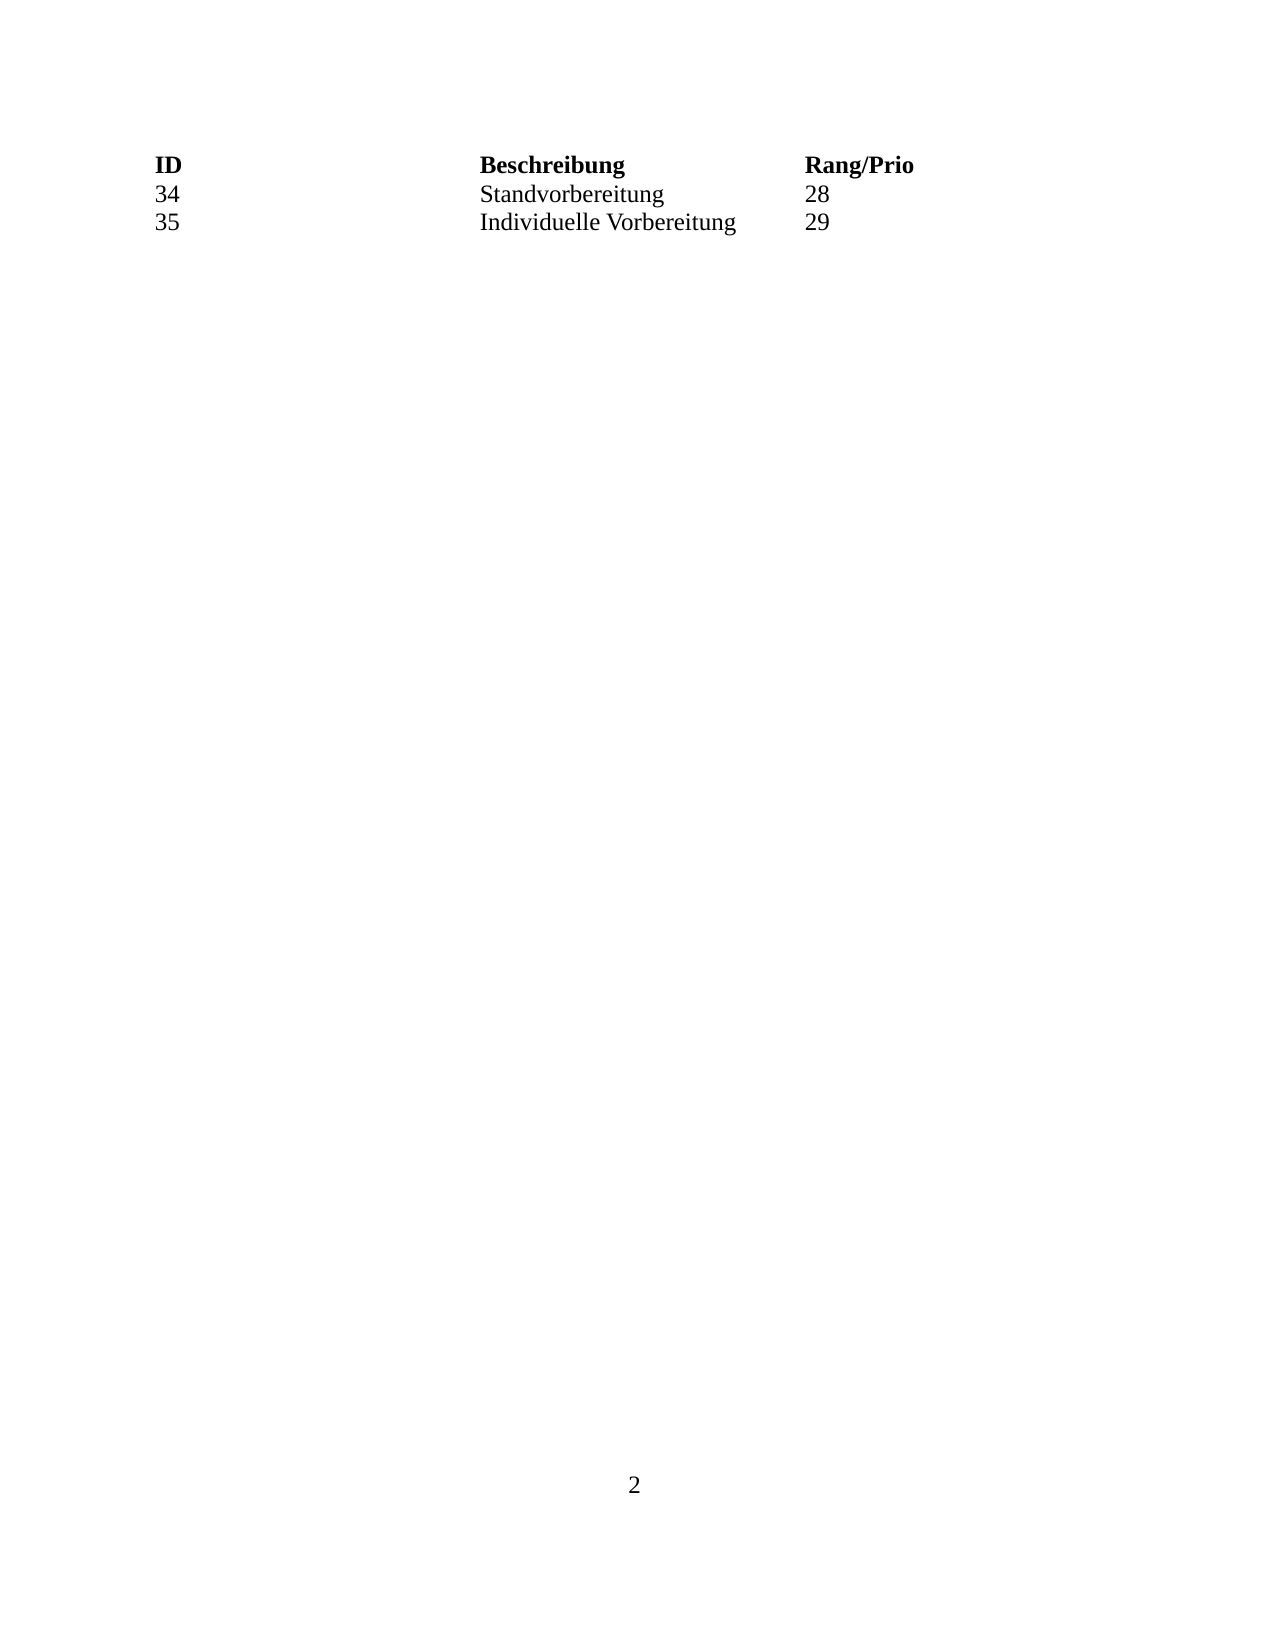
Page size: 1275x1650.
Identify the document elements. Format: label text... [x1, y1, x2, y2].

table_cell 28 [800, 179, 1125, 207]
table_cell Standvorbereitung [475, 179, 800, 207]
table_cell 29 [800, 208, 1125, 236]
table_header Beschreibung [475, 150, 800, 179]
table_cell Individuelle Vorbereitung [475, 208, 800, 236]
table_header Rang/Prio [800, 150, 1125, 179]
table_header ID [150, 150, 475, 179]
table_cell 34 [150, 179, 475, 207]
table_cell 35 [150, 208, 475, 236]
